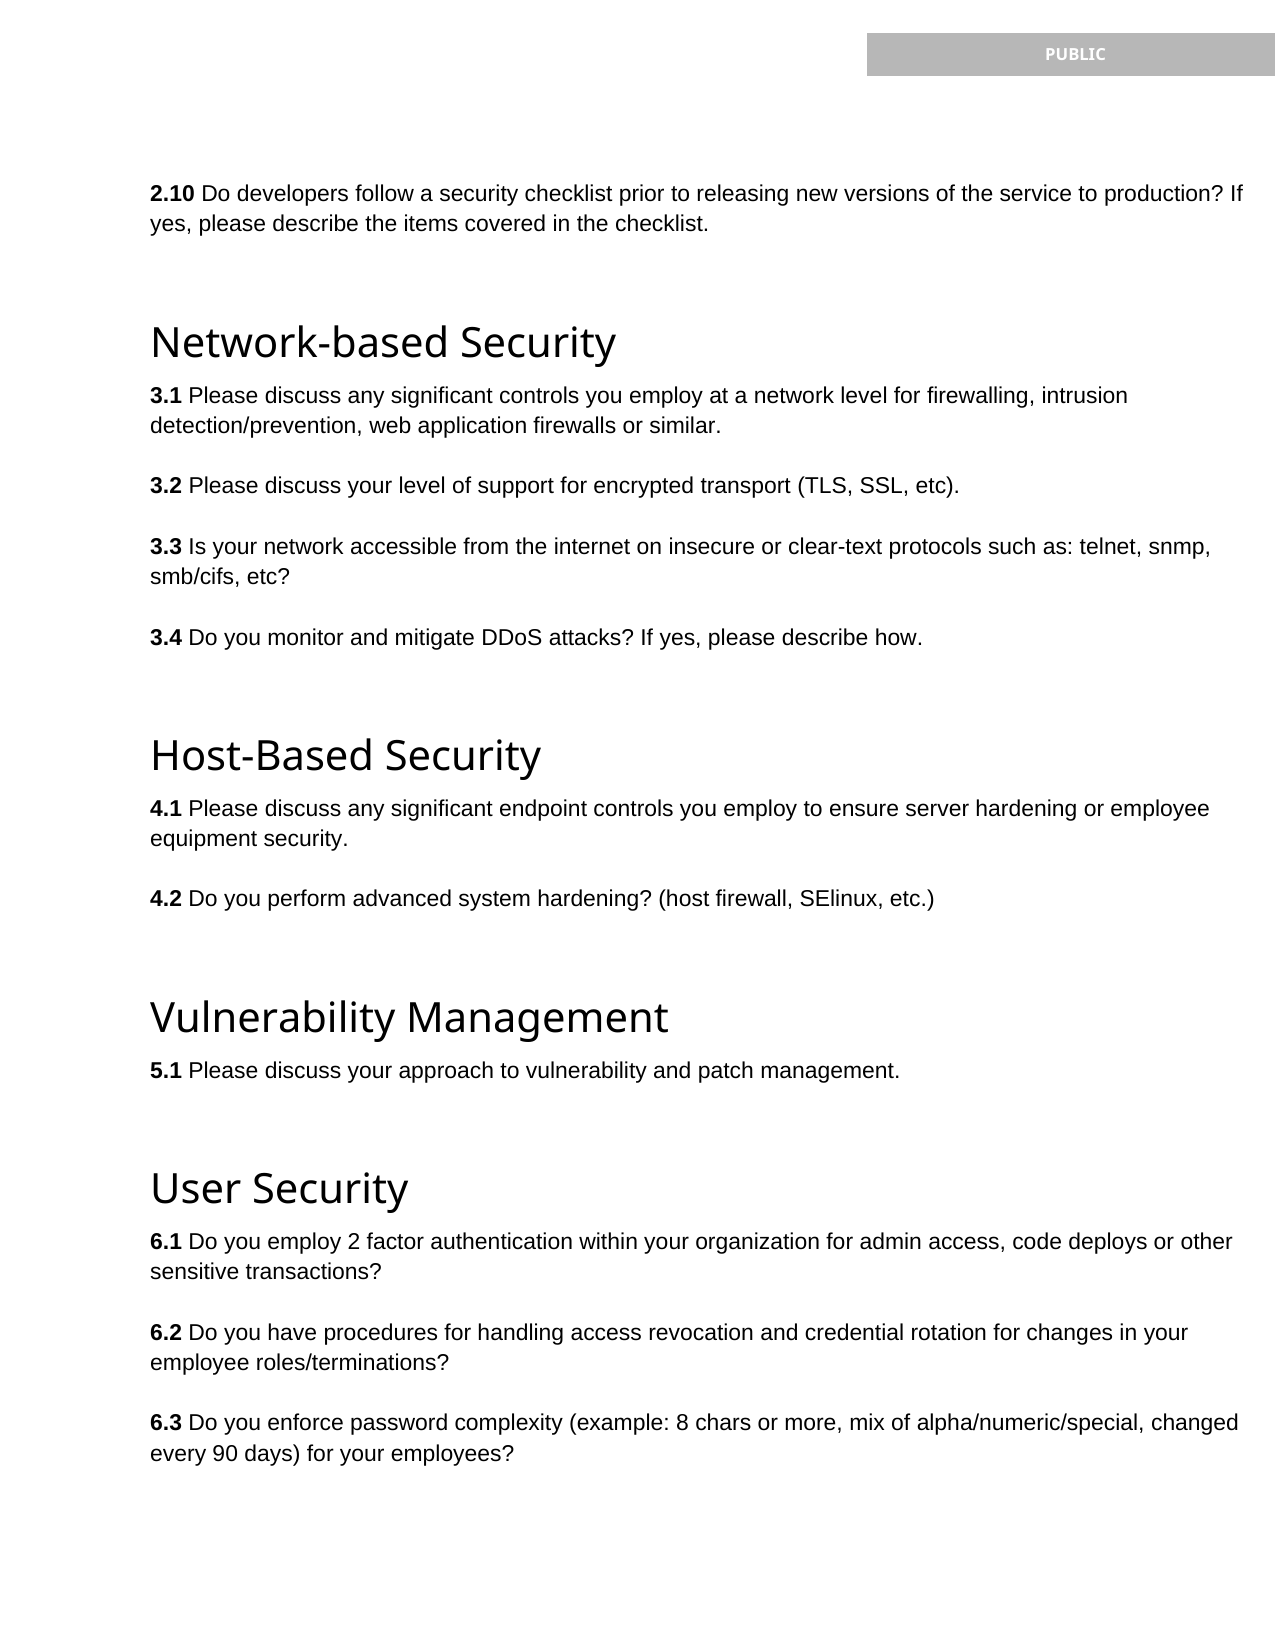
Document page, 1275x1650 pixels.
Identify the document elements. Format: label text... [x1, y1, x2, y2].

subtitle Host-Based Security [150, 726, 1275, 782]
text 4.2 Do you perform advanced system hardening? (host firewall, SElinux, etc.) [150, 885, 1275, 912]
text 3.4 Do you monitor and mitigate DDoS attacks? If yes, please describe how. [150, 623, 1275, 650]
text 3.1 Please discuss any significant controls you employ at a network level for firewalling, intrusion detection/prevention, web application firewalls or similar. [150, 382, 1275, 438]
subtitle Vulnerability Management [150, 987, 1275, 1044]
text 3.2 Please discuss your level of support for encrypted transport (TLS, SSL, etc). [150, 472, 1275, 499]
subtitle Network-based Security [150, 312, 1275, 369]
text 6.1 Do you employ 2 factor authentication within your organization for admin access, code deploys or other sensitive transactions? [150, 1228, 1275, 1285]
text 6.3 Do you enforce password complexity (example: 8 chars or more, mix of alpha/numeric/special, changed every 90 days) for your employees? [150, 1409, 1275, 1466]
text 4.1 Please discuss any significant endpoint controls you employ to ensure server hardening or employee equipment security. [150, 795, 1275, 851]
text 5.1 Please discuss your approach to vulnerability and patch management. [150, 1057, 1275, 1083]
text 2.10 Do developers follow a security checklist prior to releasing new versions of the service to production? If yes, please describe the items covered in the checklist. [150, 180, 1275, 237]
text 6.2 Do you have procedures for handling access revocation and credential rotation for changes in your employee roles/terminations? [150, 1319, 1275, 1375]
text 3.3 Is your network accessible from the internet on insecure or clear-text protocols such as: telnet, snmp, smb/cifs, etc? [150, 533, 1275, 589]
subtitle User Security [150, 1159, 1275, 1216]
